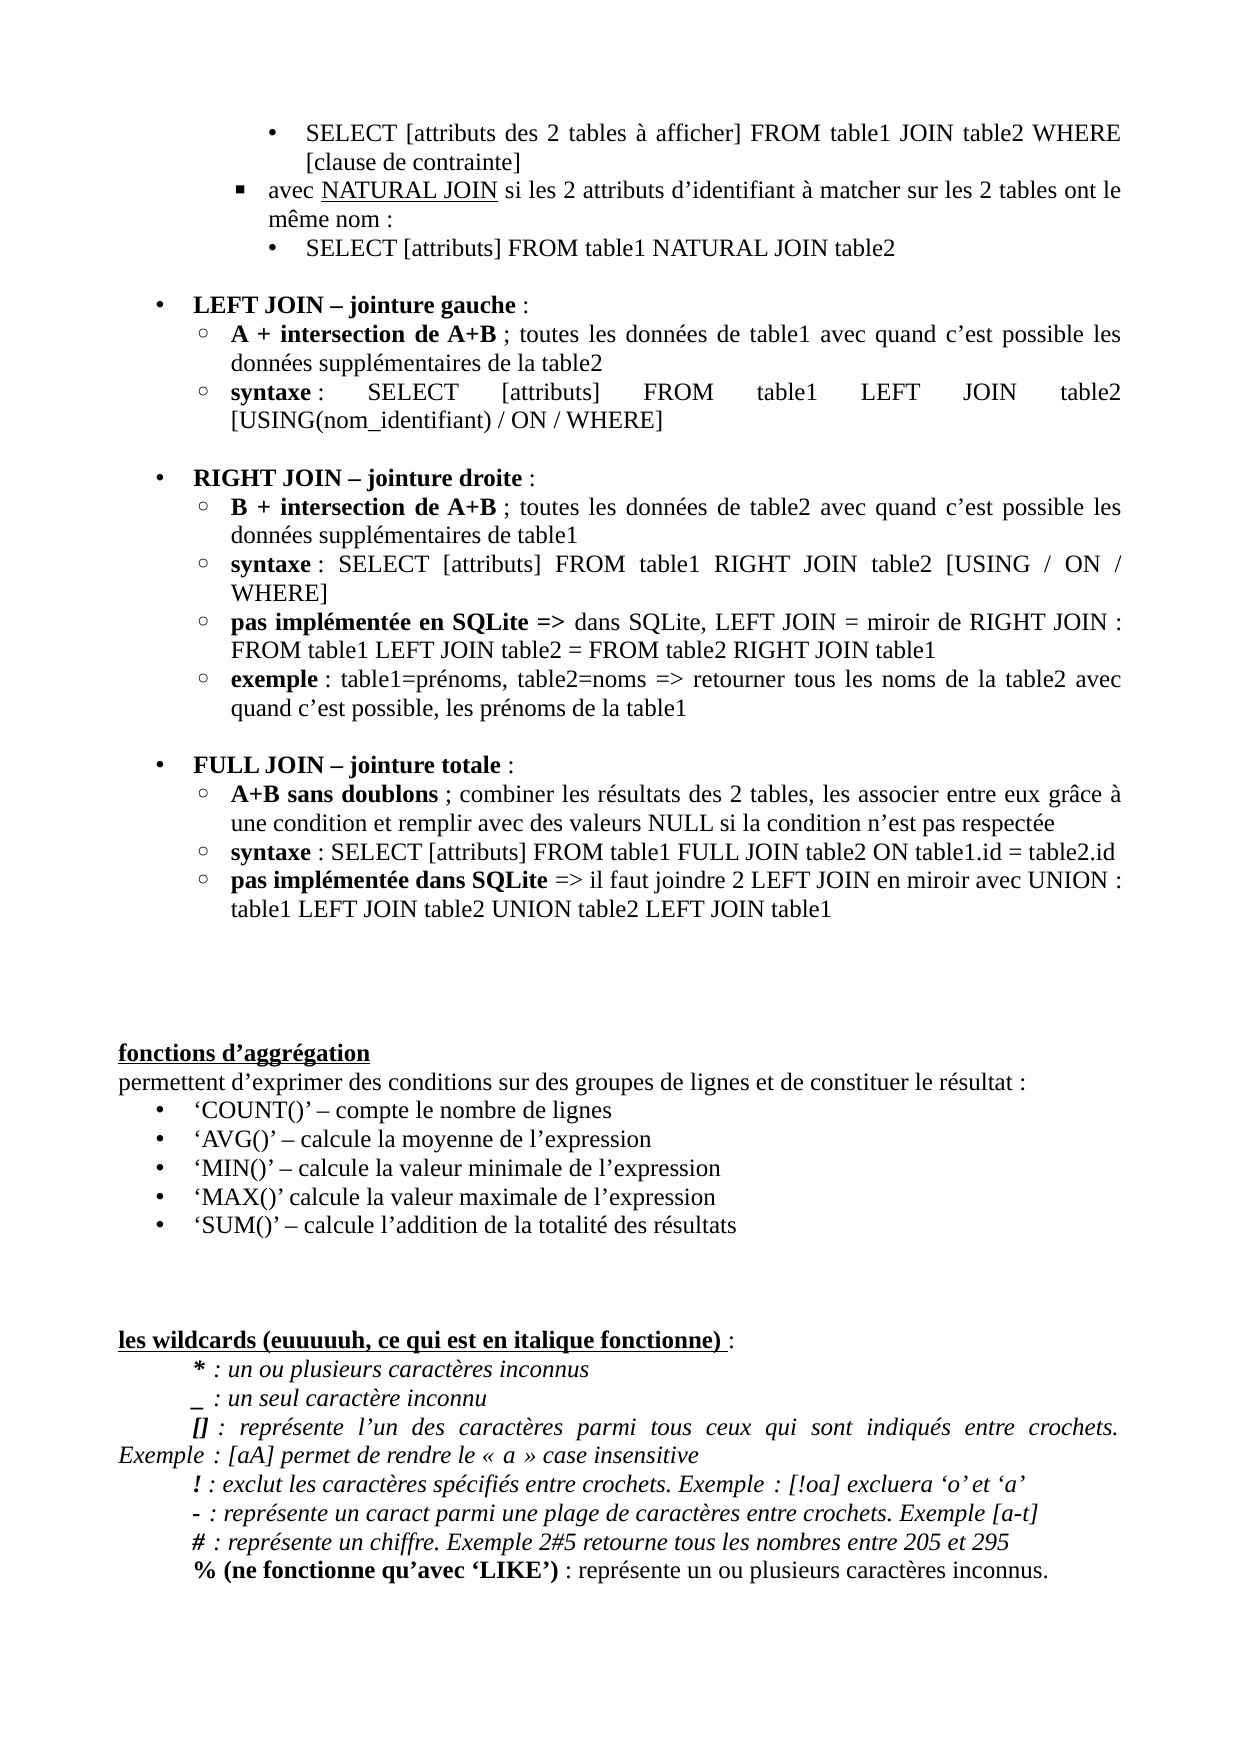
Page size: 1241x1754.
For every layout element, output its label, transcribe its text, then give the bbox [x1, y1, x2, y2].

text # : représente un chiffre. Exemple 2#5 retourne tous les nombres entre 205 et 295 [118, 1527, 1122, 1556]
text _ : un seul caractère inconnu [118, 1383, 1122, 1412]
text permettent d’exprimer des conditions sur des groupes de lignes et de constituer le résultat : [118, 1067, 1122, 1096]
list syntaxe : SELECT [attributs] FROM table1 RIGHT JOIN table2 [USING / ON / WHERE] [193, 549, 1122, 607]
list syntaxe : SELECT [attributs] FROM table1 FULL JOIN table2 ON table1.id = table2.id [193, 837, 1122, 866]
text * : un ou plusieurs caractères inconnus [118, 1354, 1122, 1383]
text fonctions d’aggrégation [118, 1038, 1122, 1067]
list SELECT [attributs] FROM table1 NATURAL JOIN table2 [268, 233, 1122, 262]
text les wildcards (euuuuuh, ce qui est en italique fonctionne) : [118, 1326, 1122, 1354]
list SELECT [attributs des 2 tables à afficher] FROM table1 JOIN table2 WHERE [clause de contrainte] [268, 118, 1122, 176]
list syntaxe : SELECT [attributs] FROM table1 LEFT JOIN table2 [USING(nom_identifiant) / ON / WHERE] [193, 377, 1122, 434]
text [] : représente l’un des caractères parmi tous ceux qui sont indiqués entre crochets. Exemple : [aA] permet de rendre le « a » case insensitive [118, 1412, 1122, 1469]
text % (ne fonctionne qu’avec ‘LIKE’) : représente un ou plusieurs caractères inconnus. [118, 1556, 1122, 1584]
text ! : exclut les caractères spécifiés entre crochets. Exemple : [!oa] excluera ‘o’ et ‘a’ [118, 1469, 1122, 1498]
list pas implémentée dans SQLite => il faut joindre 2 LEFT JOIN en miroir avec UNION : table1 LEFT JOIN table2 UNION table2 LEFT JOIN table1 [193, 866, 1122, 923]
list exemple : table1=prénoms, table2=noms => retourner tous les noms de la table2 avec quand c’est possible, les prénoms de la table1 [193, 664, 1122, 722]
list ‘MAX()’ calcule la valeur maximale de l’expression [156, 1182, 1122, 1211]
list ‘COUNT()’ – compte le nombre de lignes [156, 1096, 1122, 1124]
text - : représente un caract parmi une plage de caractères entre crochets. Exemple [a-t] [118, 1498, 1122, 1527]
list ‘SUM()’ – calcule l’addition de la totalité des résultats [156, 1211, 1122, 1239]
list pas implémentée en SQLite => dans SQLite, LEFT JOIN = miroir de RIGHT JOIN : FROM table1 LEFT JOIN table2 = FROM table2 RIGHT JOIN table1 [193, 607, 1122, 664]
list A + intersection de A+B ; toutes les données de table1 avec quand c’est possible les données supplémentaires de la table2 [193, 319, 1122, 377]
list avec NATURAL JOIN si les 2 attributs d’identifiant à matcher sur les 2 tables ont le même nom : [231, 176, 1122, 233]
list FULL JOIN – jointure totale : [156, 751, 1122, 779]
list B + intersection de A+B ; toutes les données de table2 avec quand c’est possible les données supplémentaires de table1 [193, 492, 1122, 549]
list ‘AVG()’ – calcule la moyenne de l’expression [156, 1124, 1122, 1153]
list ‘MIN()’ – calcule la valeur minimale de l’expression [156, 1153, 1122, 1182]
list RIGHT JOIN – jointure droite : [156, 463, 1122, 492]
list LEFT JOIN – jointure gauche : [156, 291, 1122, 319]
list A+B sans doublons ; combiner les résultats des 2 tables, les associer entre eux grâce à une condition et remplir avec des valeurs NULL si la condition n’est pas respectée [193, 779, 1122, 837]
